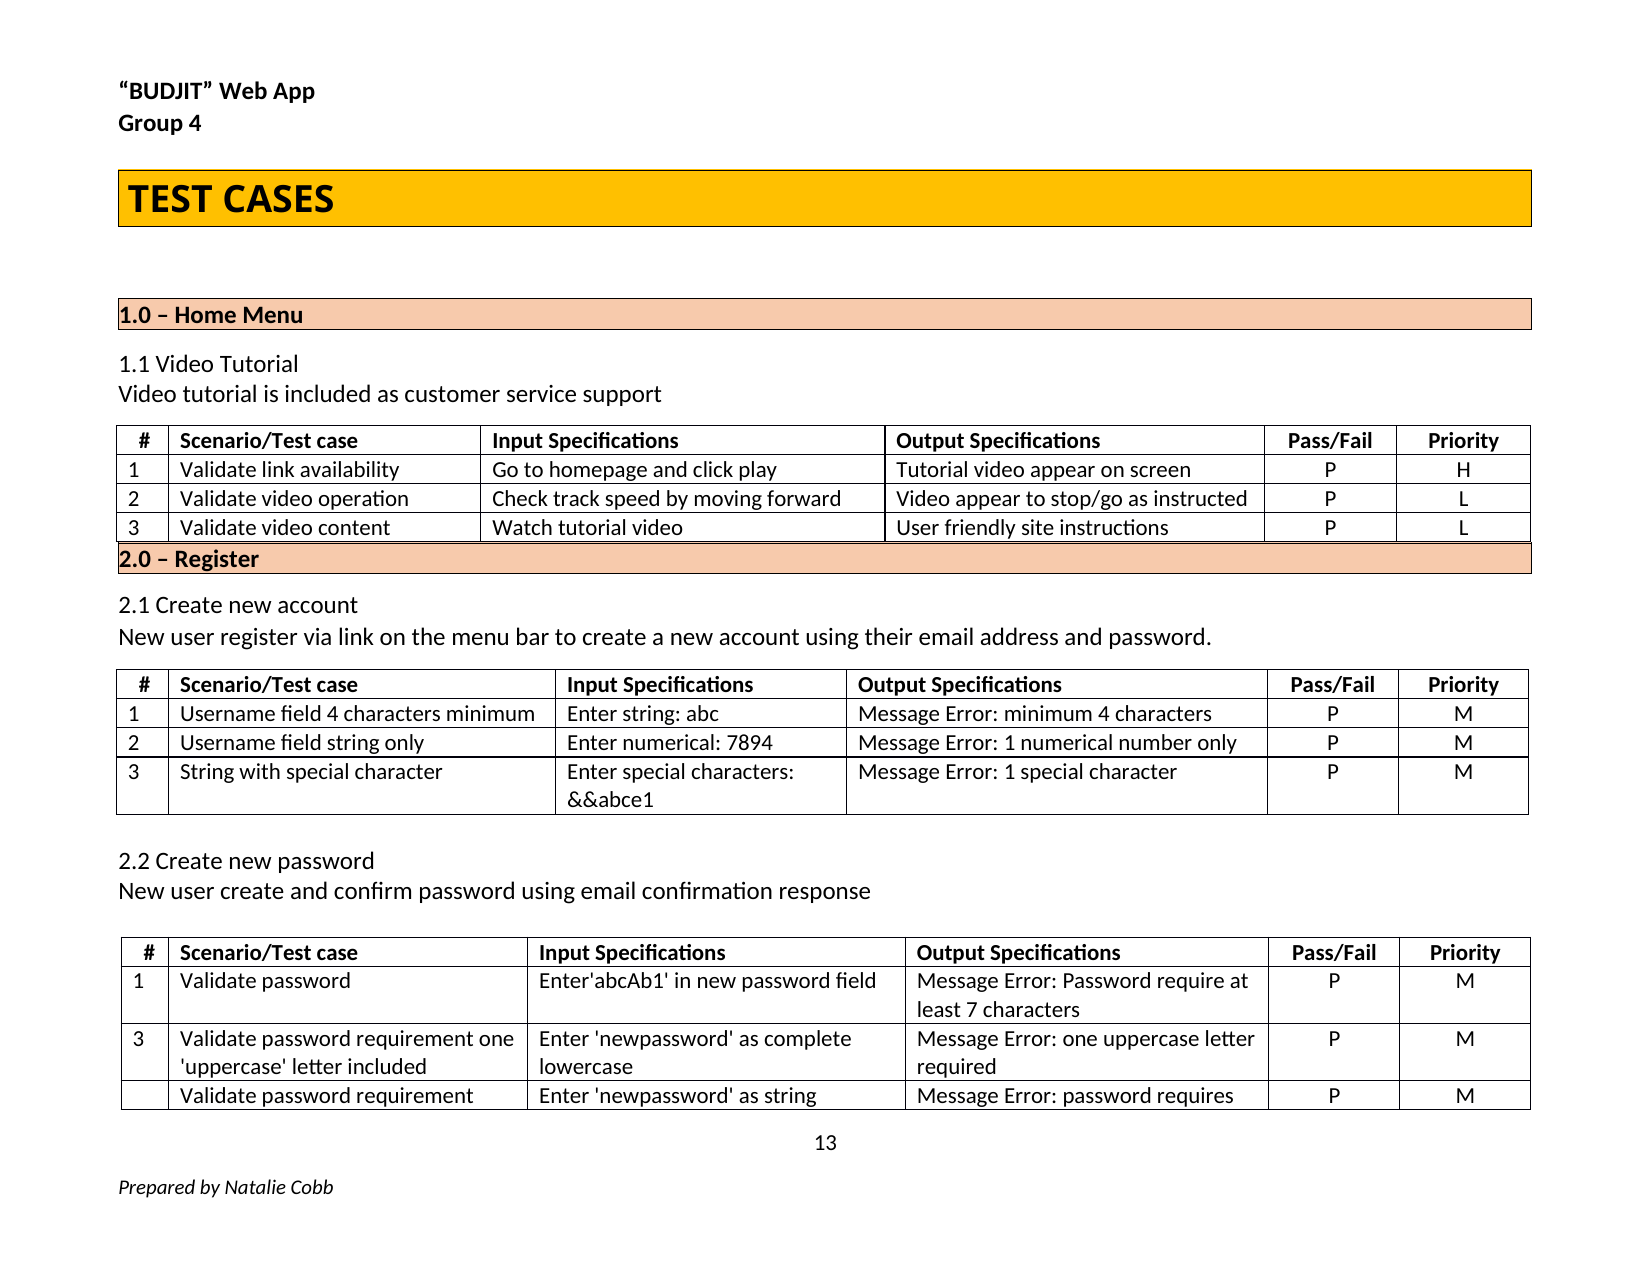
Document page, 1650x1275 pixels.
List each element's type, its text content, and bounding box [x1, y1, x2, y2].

table_cell Go to homepage and click play [481, 455, 884, 483]
table_header Priority [1399, 670, 1528, 698]
table_header Priority [1397, 426, 1530, 454]
table_cell Enter'abcAb1' in new password field [528, 967, 905, 1023]
text 1.0 – Home Menu [119, 299, 1531, 329]
table_cell Watch tutorial video [481, 513, 884, 541]
table_cell Enter 'newpassword' as complete lowercase [528, 1024, 905, 1080]
table_cell Message Error: Password require at least 7 characters [906, 967, 1268, 1023]
table_cell Enter special characters: &&abce1 [556, 758, 846, 813]
text 1.1 Video Tutorial [118, 348, 1532, 378]
table_header Input Specifications [556, 670, 846, 698]
table_cell P [1269, 967, 1399, 1023]
table_cell 1 [117, 699, 168, 727]
table_cell 2 [117, 484, 168, 512]
table_cell P [1269, 1024, 1399, 1080]
table_header Input Specifications [528, 938, 905, 966]
table_cell P [1265, 513, 1396, 541]
table_cell 1 [117, 455, 168, 483]
table_cell 3 [117, 513, 168, 541]
table_cell String with special character [169, 758, 555, 813]
table_cell Enter 'newpassword' as string [528, 1081, 905, 1109]
table_cell M [1399, 758, 1528, 813]
table_cell H [1397, 455, 1530, 483]
text 2.2 Create new password [118, 845, 1532, 876]
table_header Scenario/Test case [169, 938, 527, 966]
table_cell Validate link availability [169, 455, 480, 483]
table_cell 3 [117, 758, 168, 813]
table_cell Message Error: 1 numerical number only [847, 728, 1267, 756]
table_header Output Specifications [847, 670, 1267, 698]
table_cell M [1400, 1081, 1530, 1109]
table_header Pass/Fail [1265, 426, 1396, 454]
table_cell [122, 1081, 168, 1109]
table_cell Message Error: minimum 4 characters [847, 699, 1267, 727]
table_header Pass/Fail [1269, 938, 1399, 966]
table_header # [117, 670, 168, 698]
table_cell Enter string: abc [556, 699, 846, 727]
table_cell P [1268, 699, 1398, 727]
text 2.1 Create new account [118, 589, 1532, 620]
table_cell 2 [117, 728, 168, 756]
table_cell Message Error: password requires [906, 1081, 1268, 1109]
table_cell Validate password requirement one 'uppercase' letter included [169, 1024, 527, 1080]
table_header Input Specifications [481, 426, 884, 454]
table_cell M [1400, 967, 1530, 1023]
table_cell P [1268, 758, 1398, 813]
text Video tutorial is included as customer service support [118, 378, 1532, 409]
table_cell User friendly site instructions [886, 513, 1264, 541]
table_cell P [1268, 728, 1398, 756]
text 2.0 – Register [119, 544, 1531, 573]
table_header Output Specifications [886, 426, 1264, 454]
table_cell Tutorial video appear on screen [886, 455, 1264, 483]
table_cell Video appear to stop/go as instructed [886, 484, 1264, 512]
table_cell Validate video content [169, 513, 480, 541]
table_header Scenario/Test case [169, 670, 555, 698]
table_header Pass/Fail [1268, 670, 1398, 698]
table_cell P [1269, 1081, 1399, 1109]
table_header # [122, 938, 168, 966]
subtitle Test CASES [119, 171, 1531, 226]
table_cell Validate password [169, 967, 527, 1023]
table_cell Message Error: 1 special character [847, 758, 1267, 813]
text New user register via link on the menu bar to create a new account using their email address and password. [118, 621, 1532, 652]
table_cell 1 [122, 967, 168, 1023]
table_cell M [1399, 699, 1528, 727]
table_header # [117, 426, 168, 454]
table_cell Username field 4 characters minimum [169, 699, 555, 727]
table_header Output Specifications [906, 938, 1268, 966]
table_cell Enter numerical: 7894 [556, 728, 846, 756]
table_cell Check track speed by moving forward [481, 484, 884, 512]
table_cell 3 [122, 1024, 168, 1080]
table_cell P [1265, 455, 1396, 483]
table_cell M [1399, 728, 1528, 756]
table_header Priority [1400, 938, 1530, 966]
table_cell Message Error: one uppercase letter required [906, 1024, 1268, 1080]
table_cell M [1400, 1024, 1530, 1080]
table_cell P [1265, 484, 1396, 512]
table_cell L [1397, 484, 1530, 512]
table_cell L [1397, 513, 1530, 541]
table_cell Validate password requirement [169, 1081, 527, 1109]
table_header Scenario/Test case [169, 426, 480, 454]
table_cell Username field string only [169, 728, 555, 756]
text New user create and confirm password using email confirmation response [118, 876, 1532, 906]
table_cell Validate video operation [169, 484, 480, 512]
